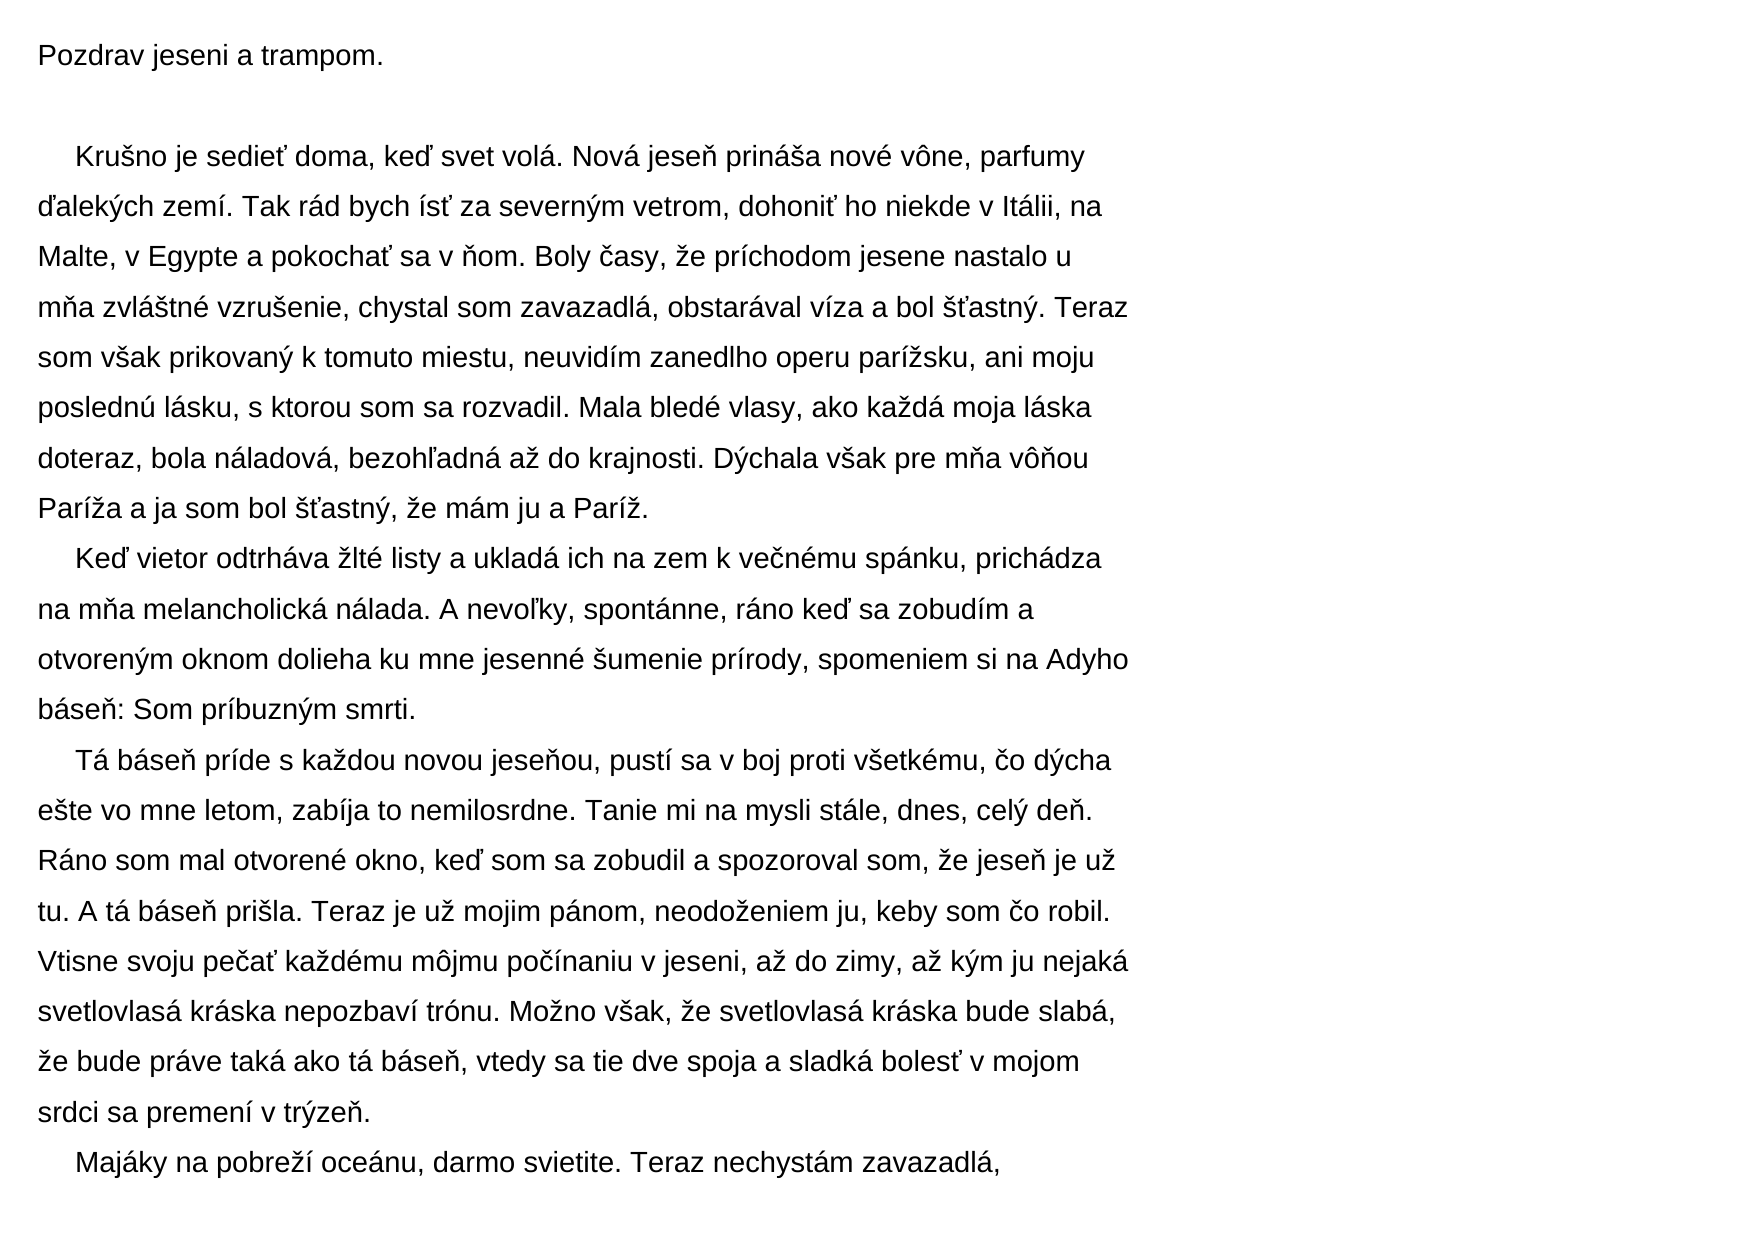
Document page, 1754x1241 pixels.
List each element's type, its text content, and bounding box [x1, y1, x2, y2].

text Pozdrav jeseni a trampom. [37, 37, 1130, 71]
text Keď vietor odtrháva žlté listy a ukladá ich na zem k večnému spánku, prichádza na mňa melancholická nálada. A nevoľky, spontánne, ráno keď sa zobudím a otvoreným oknom dolieha ku mne jesenné šumenie prírody, spomeniem si na Adyho báseň: Som príbuzným smrti. [37, 541, 1130, 726]
text Krušno je sedieť doma, keď svet volá. Nová jeseň prináša nové vône, parfumy ďalekých zemí. Tak rád bych ísť za severným vetrom, dohoniť ho niekde v Itálii, na Malte, v Egypte a pokochať sa v ňom. Boly časy, že príchodom jesene nastalo u mňa zvláštné vzrušenie, chystal som zavazadlá, obstarával víza a bol šťastný. Teraz som však prikovaný k tomuto miestu, neuvidím zanedlho operu parížsku, ani moju poslednú lásku, s ktorou som sa rozvadil. Mala bledé vlasy, ako každá moja láska doteraz, bola náladová, bezohľadná až do krajnosti. Dýchala však pre mňa vôňou Paríža a ja som bol šťastný, že mám ju a Paríž. [37, 139, 1130, 524]
text Majáky na pobreží oceánu, darmo svietite. Teraz nechystám zavazadlá, [37, 1145, 1130, 1179]
text Tá báseň príde s každou novou jeseňou, pustí sa v boj proti všetkému, čo dýcha ešte vo mne letom, zabíja to nemilosrdne. Tanie mi na mysli stále, dnes, celý deň. Ráno som mal otvorené okno, keď som sa zobudil a spozoroval som, že jeseň je už tu. A tá báseň prišla. Teraz je už mojim pánom, neodoženiem ju, keby som čo robil. Vtisne svoju pečať každému môjmu počínaniu v jeseni, až do zimy, až kým ju nejaká svetlovlasá kráska nepozbaví trónu. Možno však, že svetlovlasá kráska bude slabá, že bude práve taká ako tá báseň, vtedy sa tie dve spoja a sladká bolesť v mojom srdci sa premení v trýzeň. [37, 743, 1130, 1128]
